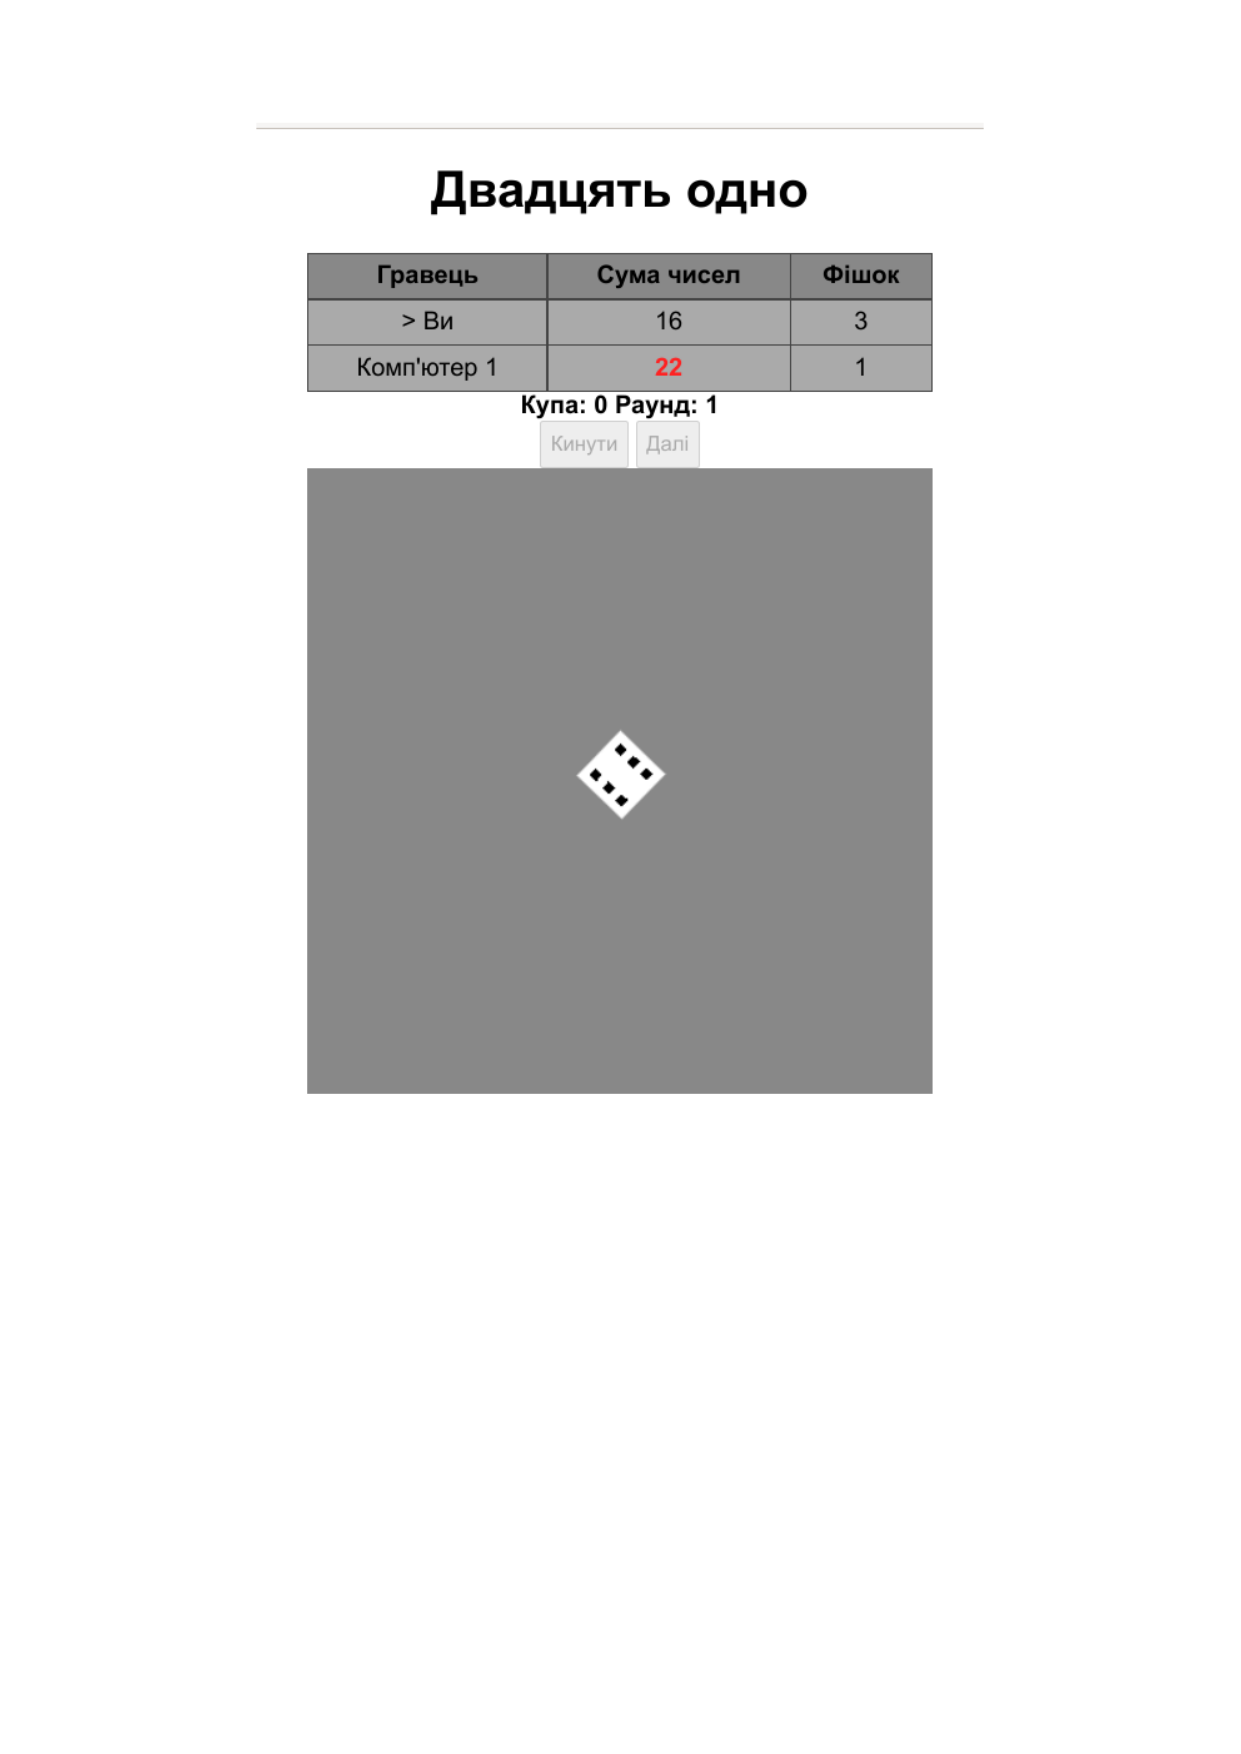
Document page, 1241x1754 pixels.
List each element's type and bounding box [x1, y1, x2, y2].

picture [256, 118, 984, 1099]
